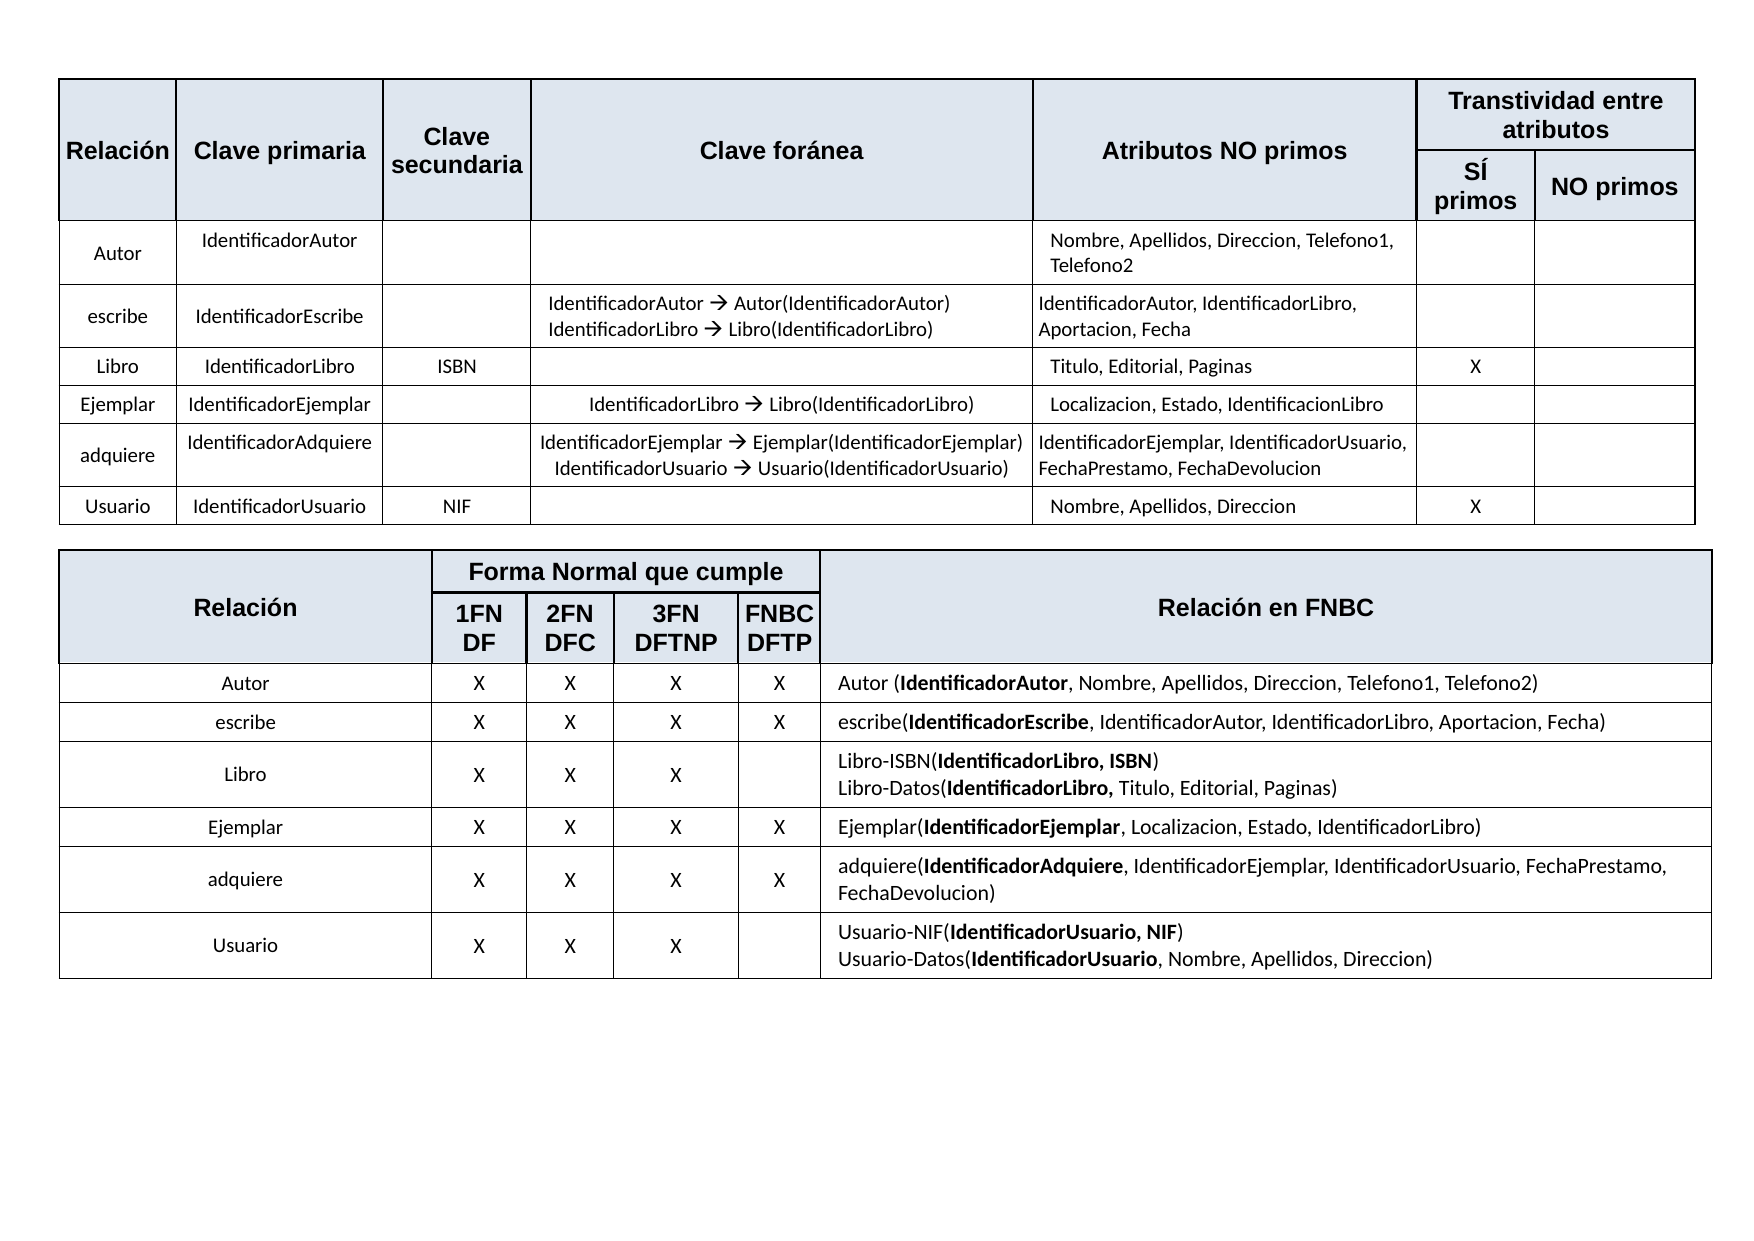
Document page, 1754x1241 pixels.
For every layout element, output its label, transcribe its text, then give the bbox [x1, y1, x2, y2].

table_cell X [739, 808, 820, 846]
table_cell IdentificadorUsuario [177, 487, 382, 524]
table_cell Usuario [60, 487, 176, 524]
table_cell 2FN DFC [528, 594, 613, 662]
table_cell escribe [60, 285, 176, 347]
table_header Clave primaria [177, 80, 382, 220]
table_cell Usuario [60, 913, 431, 977]
table_cell X [614, 742, 738, 807]
table_header Transtividad entre atributos [1418, 80, 1694, 149]
table_header Relación [60, 551, 431, 662]
table_cell [531, 487, 1032, 524]
table_cell IdentificadorLibro  Libro(IdentificadorLibro) [531, 386, 1032, 423]
table_cell X [432, 703, 526, 741]
table_cell 1FN DF [433, 594, 525, 662]
table_cell IdentificadorEscribe [177, 285, 382, 347]
table_cell [1535, 487, 1694, 524]
table_cell escribe(IdentificadorEscribe, IdentificadorAutor, IdentificadorLibro, Aportacion, Fecha) [821, 703, 1711, 741]
table_cell [1535, 424, 1694, 486]
table_header Forma Normal que cumple [433, 551, 819, 591]
table_cell [1417, 386, 1534, 423]
table_cell adquiere(IdentificadorAdquiere, IdentificadorEjemplar, IdentificadorUsuario, FechaPrestamo, FechaDevolucion) [821, 847, 1711, 912]
table_cell X [614, 913, 738, 977]
table_cell X [527, 742, 613, 807]
table_cell IdentificadorEjemplar, IdentificadorUsuario, FechaPrestamo, FechaDevolucion [1033, 424, 1416, 486]
table_cell [1417, 221, 1534, 284]
table_cell X [527, 808, 613, 846]
table_header Relación [60, 80, 175, 220]
table_cell [1417, 424, 1534, 486]
table_cell IdentificadorEjemplar  Ejemplar(IdentificadorEjemplar) IdentificadorUsuario  Usuario(IdentificadorUsuario) [531, 424, 1032, 486]
table_cell X [527, 847, 613, 912]
table_cell ISBN [383, 348, 530, 385]
table_cell [1417, 285, 1534, 347]
table_cell Nombre, Apellidos, Direccion, Telefono1, Telefono2 [1033, 221, 1416, 284]
table_cell [383, 386, 530, 423]
table_cell X [739, 847, 820, 912]
table_cell IdentificadorAutor, IdentificadorLibro, Aportacion, Fecha [1033, 285, 1416, 347]
table_cell X [614, 847, 738, 912]
table_cell IdentificadorAutor  Autor(IdentificadorAutor) IdentificadorLibro  Libro(IdentificadorLibro) [531, 285, 1032, 347]
table_cell [531, 348, 1032, 385]
table_cell Libro [60, 742, 431, 807]
table_cell [383, 221, 530, 284]
table_cell adquiere [60, 847, 431, 912]
table_cell X [1417, 487, 1534, 524]
table_cell X [614, 703, 738, 741]
table_cell IdentificadorAdquiere [177, 424, 382, 486]
table_cell [383, 424, 530, 486]
table_cell NIF [383, 487, 530, 524]
table_cell Autor (IdentificadorAutor, Nombre, Apellidos, Direccion, Telefono1, Telefono2) [821, 664, 1711, 702]
table_cell escribe [60, 703, 431, 741]
table_cell IdentificadorEjemplar [177, 386, 382, 423]
table_cell X [739, 703, 820, 741]
table_header Clave secundaria [384, 80, 530, 220]
table_cell Ejemplar [60, 386, 176, 423]
table_cell [739, 742, 820, 807]
table_header Relación en FNBC [821, 551, 1711, 662]
table_cell Autor [60, 221, 176, 284]
table_cell X [432, 913, 526, 977]
table_cell X [739, 664, 820, 702]
table_cell Autor [60, 664, 431, 702]
table_cell [383, 285, 530, 347]
table_cell X [527, 913, 613, 977]
table_cell X [1417, 348, 1534, 385]
table_header Atributos NO primos [1034, 80, 1415, 220]
table_cell Titulo, Editorial, Paginas [1033, 348, 1416, 385]
table_cell X [432, 742, 526, 807]
table_cell [1535, 348, 1694, 385]
table_header Clave foránea [532, 80, 1032, 220]
table_cell X [432, 847, 526, 912]
table_cell Libro [60, 348, 176, 385]
table_cell X [527, 664, 613, 702]
table_cell Ejemplar [60, 808, 431, 846]
table_cell IdentificadorLibro [177, 348, 382, 385]
table_cell Nombre, Apellidos, Direccion [1033, 487, 1416, 524]
table_cell X [614, 808, 738, 846]
table_cell X [432, 664, 526, 702]
table_cell NO primos [1536, 151, 1694, 220]
table_cell Libro-ISBN(IdentificadorLibro, ISBN) Libro-Datos(IdentificadorLibro, Titulo, Editorial, Paginas) [821, 742, 1711, 807]
table_cell X [432, 808, 526, 846]
table_cell X [527, 703, 613, 741]
table_cell 3FN DFTNP [615, 594, 737, 662]
table_cell FNBC DFTP [739, 594, 819, 662]
table_cell IdentificadorAutor [177, 221, 382, 284]
table_cell SÍ primos [1418, 151, 1534, 220]
table_cell adquiere [60, 424, 176, 486]
table_cell [1535, 386, 1694, 423]
table_cell Localizacion, Estado, IdentificacionLibro [1033, 386, 1416, 423]
table_cell X [614, 664, 738, 702]
table_cell [1535, 221, 1694, 284]
table_cell [739, 913, 820, 977]
table_cell [531, 221, 1032, 284]
table_cell Ejemplar(IdentificadorEjemplar, Localizacion, Estado, IdentificadorLibro) [821, 808, 1711, 846]
table_cell [1535, 285, 1694, 347]
table_cell Usuario-NIF(IdentificadorUsuario, NIF) Usuario-Datos(IdentificadorUsuario, Nombre, Apellidos, Direccion) [821, 913, 1711, 977]
